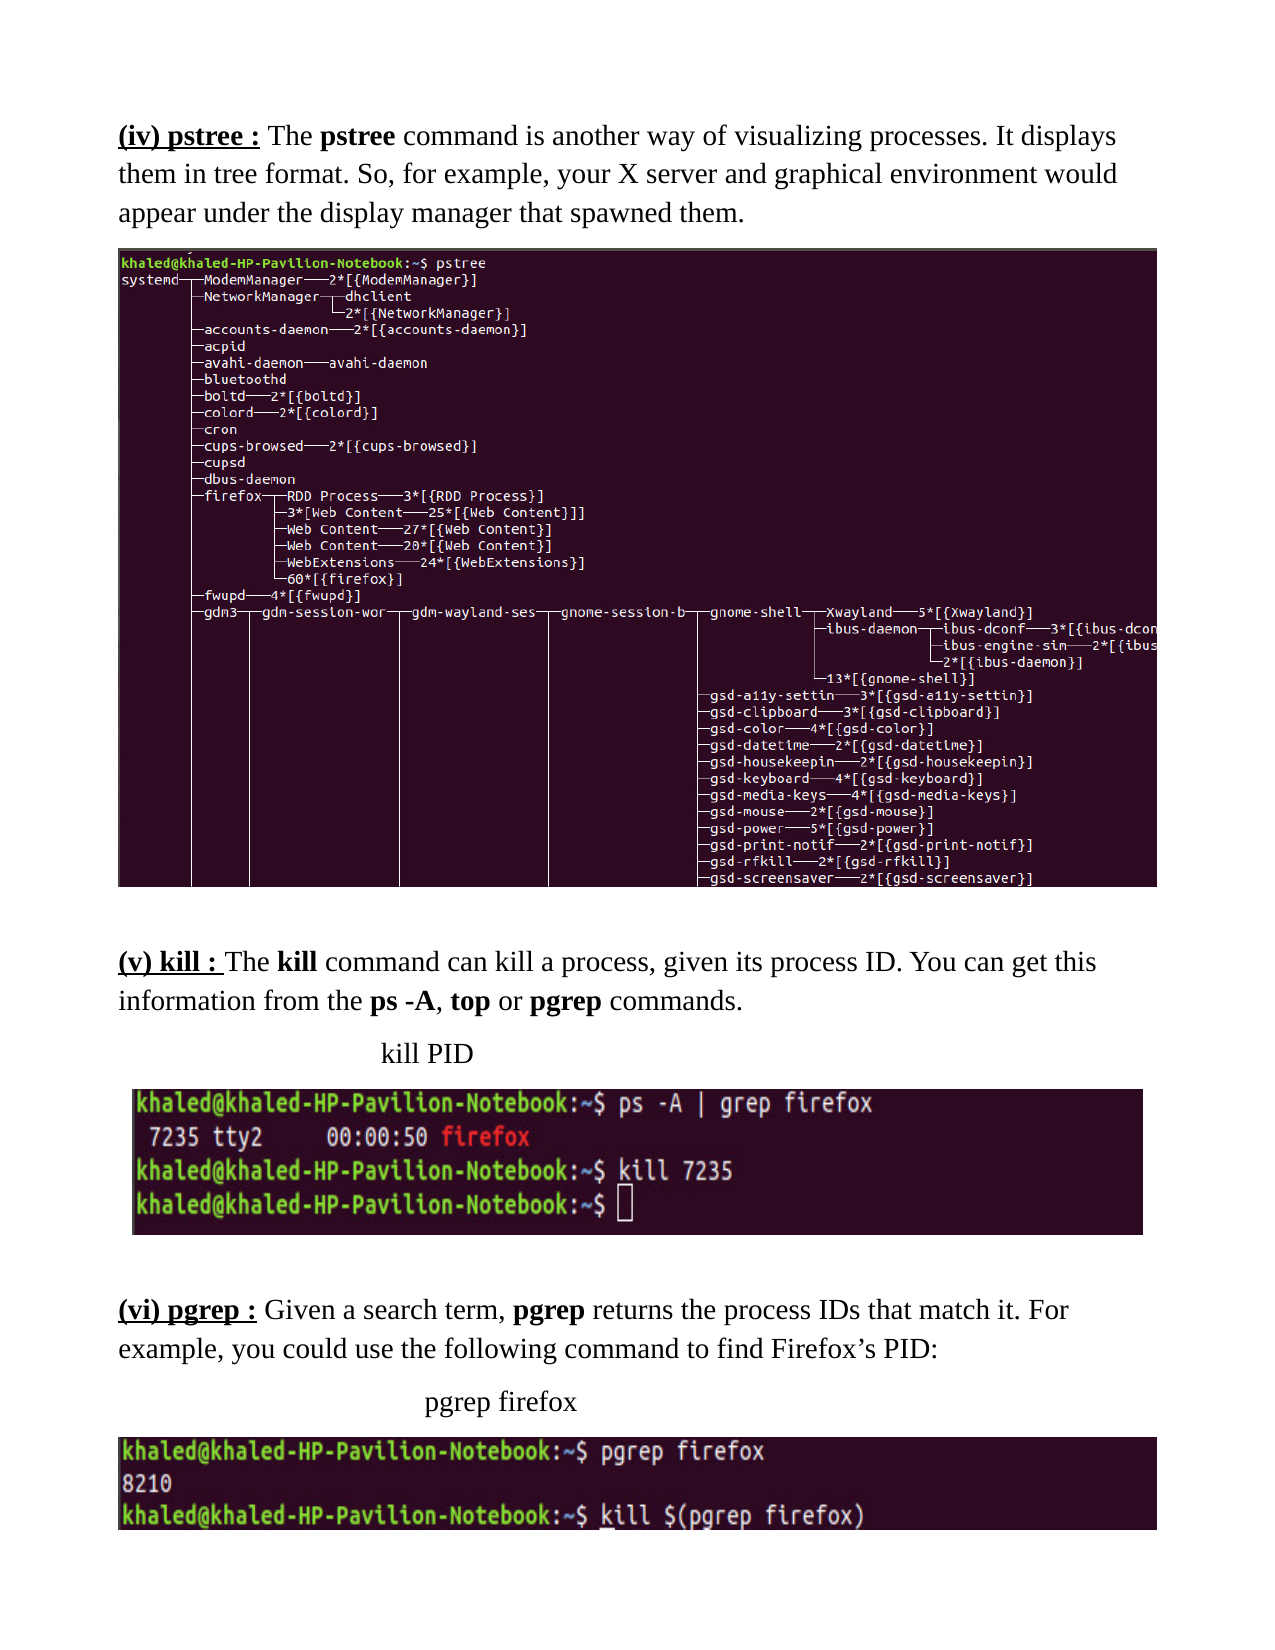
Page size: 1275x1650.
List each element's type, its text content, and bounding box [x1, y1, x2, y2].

text pgrep firefox [118, 1384, 1157, 1418]
text (vi) pgrep : Given a search term, pgrep returns the process IDs that match it. For example, you could use the following command to find Firefox’s PID: [118, 1292, 1157, 1364]
text (v) kill : The kill command can kill a process, given its process ID. You can get this information from the ps -A, top or pgrep commands. [118, 944, 1157, 1016]
picture [132, 1089, 1143, 1235]
picture [118, 248, 1157, 887]
text kill PID [118, 1036, 1157, 1069]
text (iv) pstree : The pstree command is another way of visualizing processes. It displays them in tree format. So, for example, your X server and graphical environment would appear under the display manager that spawned them. [118, 118, 1157, 229]
picture [118, 1437, 1157, 1530]
